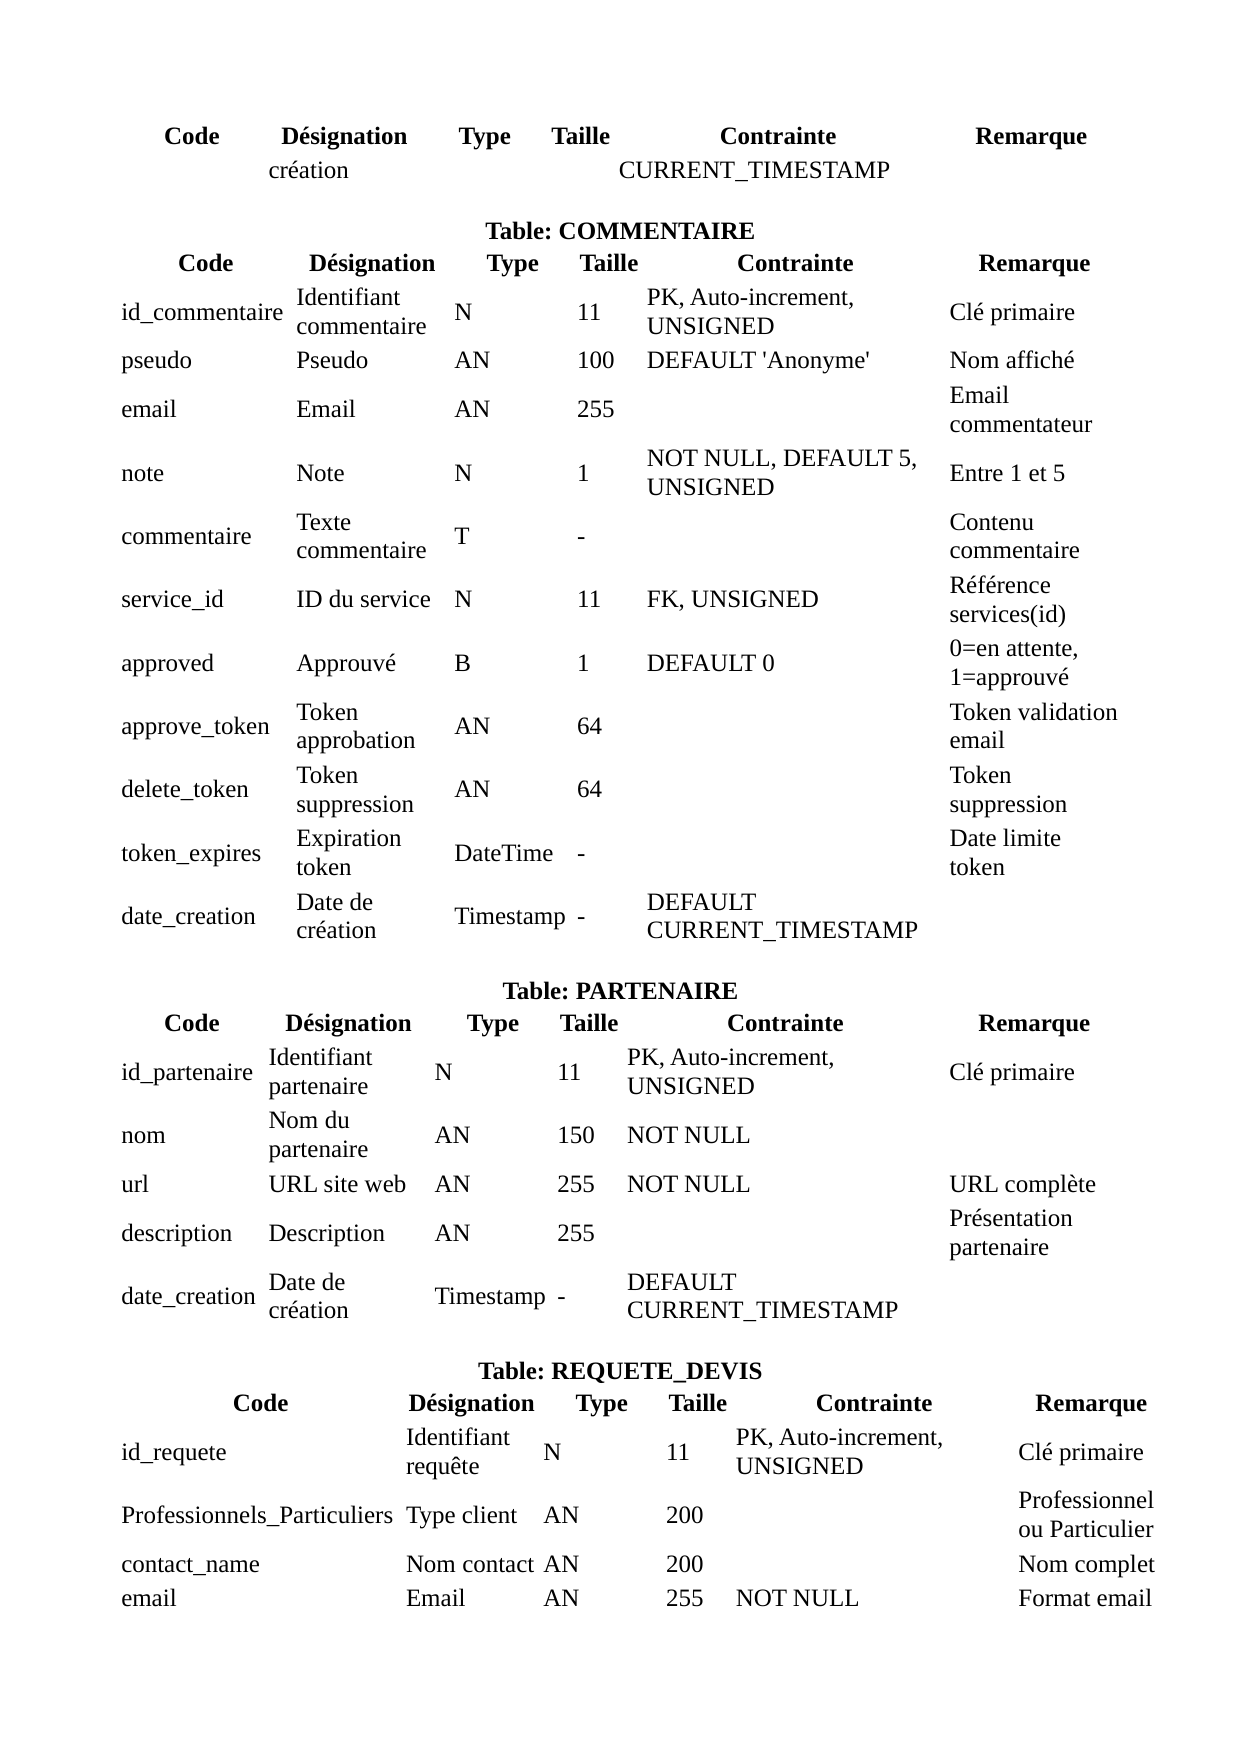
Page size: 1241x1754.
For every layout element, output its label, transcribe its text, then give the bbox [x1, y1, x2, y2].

table_cell PK, Auto-increment, UNSIGNED [733, 1419, 1015, 1483]
table_cell Nom complet [1015, 1546, 1167, 1581]
table_cell id_requete [118, 1419, 403, 1483]
table_cell Approuvé [293, 631, 451, 694]
subtitle Table: REQUETE_DEVIS [118, 1356, 1122, 1385]
table_header Remarque [946, 1005, 1122, 1039]
table_cell Format email [1015, 1581, 1167, 1615]
table_header Code [118, 1385, 403, 1419]
table_header Contrainte [616, 118, 940, 153]
table_header Taille [574, 245, 644, 279]
table_cell Email [403, 1581, 540, 1615]
table_cell nom [118, 1103, 265, 1166]
table_cell url [118, 1166, 265, 1201]
table_cell id_commentaire [118, 279, 293, 343]
table_cell [733, 1546, 1015, 1581]
table_cell Nom du partenaire [265, 1103, 431, 1166]
table_cell Timestamp [451, 884, 574, 947]
table_cell Token validation email [946, 694, 1122, 757]
table_cell contact_name [118, 1546, 403, 1581]
table_cell NOT NULL [624, 1166, 946, 1201]
subtitle Table: COMMENTAIRE [118, 216, 1122, 245]
table_cell N [431, 1039, 554, 1103]
table_cell pseudo [118, 343, 293, 377]
table_header Contrainte [733, 1385, 1015, 1419]
table_cell - [574, 504, 644, 567]
table_cell URL site web [265, 1166, 431, 1201]
table_cell Clé primaire [946, 279, 1122, 343]
table_cell DEFAULT 0 [644, 631, 946, 694]
table_cell note [118, 441, 293, 504]
table_cell T [451, 504, 574, 567]
table_cell CURRENT_TIMESTAMP [616, 153, 940, 187]
table_cell FK, UNSIGNED [644, 567, 946, 631]
table_cell 1 [574, 441, 644, 504]
table_cell Identifiant requête [403, 1419, 540, 1483]
table_cell 255 [663, 1581, 733, 1615]
table_cell [644, 821, 946, 884]
table_cell 200 [663, 1483, 733, 1546]
table_cell service_id [118, 567, 293, 631]
table_cell - [574, 884, 644, 947]
table_cell [644, 757, 946, 821]
table_cell 255 [554, 1166, 624, 1201]
table_cell Token suppression [946, 757, 1122, 821]
table_cell 255 [574, 377, 644, 441]
table_cell 64 [574, 694, 644, 757]
table_cell Identifiant commentaire [293, 279, 451, 343]
table_cell [644, 694, 946, 757]
table_cell NOT NULL [624, 1103, 946, 1166]
table_cell Token approbation [293, 694, 451, 757]
table_header Code [118, 245, 293, 279]
table_cell Date de création [293, 884, 451, 947]
table_header Taille [663, 1385, 733, 1419]
table_cell Nom contact [403, 1546, 540, 1581]
table_cell Description [265, 1201, 431, 1264]
table_header Type [431, 1005, 554, 1039]
table_cell Texte commentaire [293, 504, 451, 567]
table_cell AN [431, 1166, 554, 1201]
table_cell approve_token [118, 694, 293, 757]
table_header Désignation [265, 118, 423, 153]
table_cell AN [540, 1581, 663, 1615]
table_cell AN [451, 343, 574, 377]
table_cell date_creation [118, 884, 293, 947]
table_cell token_expires [118, 821, 293, 884]
table_cell N [540, 1419, 663, 1483]
table_cell Nom affiché [946, 343, 1122, 377]
table_header Type [423, 118, 546, 153]
table_header Désignation [293, 245, 451, 279]
table_cell NOT NULL [733, 1581, 1015, 1615]
table_cell Email [293, 377, 451, 441]
table_cell Note [293, 441, 451, 504]
table_cell DEFAULT CURRENT_TIMESTAMP [624, 1264, 946, 1327]
table_cell 64 [574, 757, 644, 821]
table_header Code [118, 1005, 265, 1039]
table_cell Contenu commentaire [946, 504, 1122, 567]
table_header Contrainte [624, 1005, 946, 1039]
table_cell - [546, 153, 616, 187]
table_cell 255 [554, 1201, 624, 1264]
table_cell Expiration token [293, 821, 451, 884]
table_cell Pseudo [293, 343, 451, 377]
subtitle Table: PARTENAIRE [118, 976, 1122, 1005]
table_cell AN [540, 1483, 663, 1546]
table_header Désignation [403, 1385, 540, 1419]
table_cell delete_token [118, 757, 293, 821]
table_cell description [118, 1201, 265, 1264]
table_cell N [451, 567, 574, 631]
table_cell [940, 153, 1122, 187]
table_cell DateTime [451, 821, 574, 884]
table_cell Date de création [265, 1264, 431, 1327]
table_cell URL complète [946, 1166, 1122, 1201]
table_header Code [118, 118, 265, 153]
table_cell [644, 377, 946, 441]
table_header Remarque [946, 245, 1122, 279]
table_cell Timestamp [431, 1264, 554, 1327]
table_cell date_creation [118, 1264, 265, 1327]
table_cell 150 [554, 1103, 624, 1166]
table_cell AN [431, 1103, 554, 1166]
table_cell Présentation partenaire [946, 1201, 1122, 1264]
table_cell 11 [574, 567, 644, 631]
table_cell Professionnel ou Particulier [1015, 1483, 1167, 1546]
table_header Type [540, 1385, 663, 1419]
table_cell id_partenaire [118, 1039, 265, 1103]
table_cell Clé primaire [1015, 1419, 1167, 1483]
table_cell DEFAULT 'Anonyme' [644, 343, 946, 377]
table_cell 100 [574, 343, 644, 377]
table_cell approved [118, 631, 293, 694]
table_cell [644, 504, 946, 567]
table_cell 1 [574, 631, 644, 694]
table_cell [118, 153, 265, 187]
table_cell Clé primaire [946, 1039, 1122, 1103]
table_cell AN [451, 757, 574, 821]
table_cell création [265, 153, 423, 187]
table_cell [946, 1264, 1122, 1327]
table_cell AN [540, 1546, 663, 1581]
table_header Contrainte [644, 245, 946, 279]
table_cell Type client [403, 1483, 540, 1546]
table_cell AN [451, 377, 574, 441]
table_cell [423, 153, 546, 187]
table_header Remarque [1015, 1385, 1167, 1419]
table_cell commentaire [118, 504, 293, 567]
table_cell Date limite token [946, 821, 1122, 884]
table_cell PK, Auto-increment, UNSIGNED [624, 1039, 946, 1103]
table_cell Token suppression [293, 757, 451, 821]
table_cell N [451, 279, 574, 343]
table_cell Référence services(id) [946, 567, 1122, 631]
table_cell [946, 1103, 1122, 1166]
table_cell [946, 884, 1122, 947]
table_cell 200 [663, 1546, 733, 1581]
table_cell AN [451, 694, 574, 757]
table_header Désignation [265, 1005, 431, 1039]
table_cell Identifiant partenaire [265, 1039, 431, 1103]
table_cell ID du service [293, 567, 451, 631]
table_cell PK, Auto-increment, UNSIGNED [644, 279, 946, 343]
table_header Remarque [940, 118, 1122, 153]
table_cell [624, 1201, 946, 1264]
table_cell email [118, 377, 293, 441]
table_cell 11 [574, 279, 644, 343]
table_cell - [554, 1264, 624, 1327]
table_cell Entre 1 et 5 [946, 441, 1122, 504]
table_cell B [451, 631, 574, 694]
table_cell 11 [663, 1419, 733, 1483]
table_cell - [574, 821, 644, 884]
table_cell Email commentateur [946, 377, 1122, 441]
table_cell N [451, 441, 574, 504]
table_cell AN [431, 1201, 554, 1264]
table_cell DEFAULT CURRENT_TIMESTAMP [644, 884, 946, 947]
table_cell NOT NULL, DEFAULT 5, UNSIGNED [644, 441, 946, 504]
table_cell Professionnels_Particuliers [118, 1483, 403, 1546]
table_cell 11 [554, 1039, 624, 1103]
table_header Taille [554, 1005, 624, 1039]
table_header Taille [546, 118, 616, 153]
table_cell email [118, 1581, 403, 1615]
table_header Type [451, 245, 574, 279]
table_cell 0=en attente, 1=approuvé [946, 631, 1122, 694]
table_cell [733, 1483, 1015, 1546]
